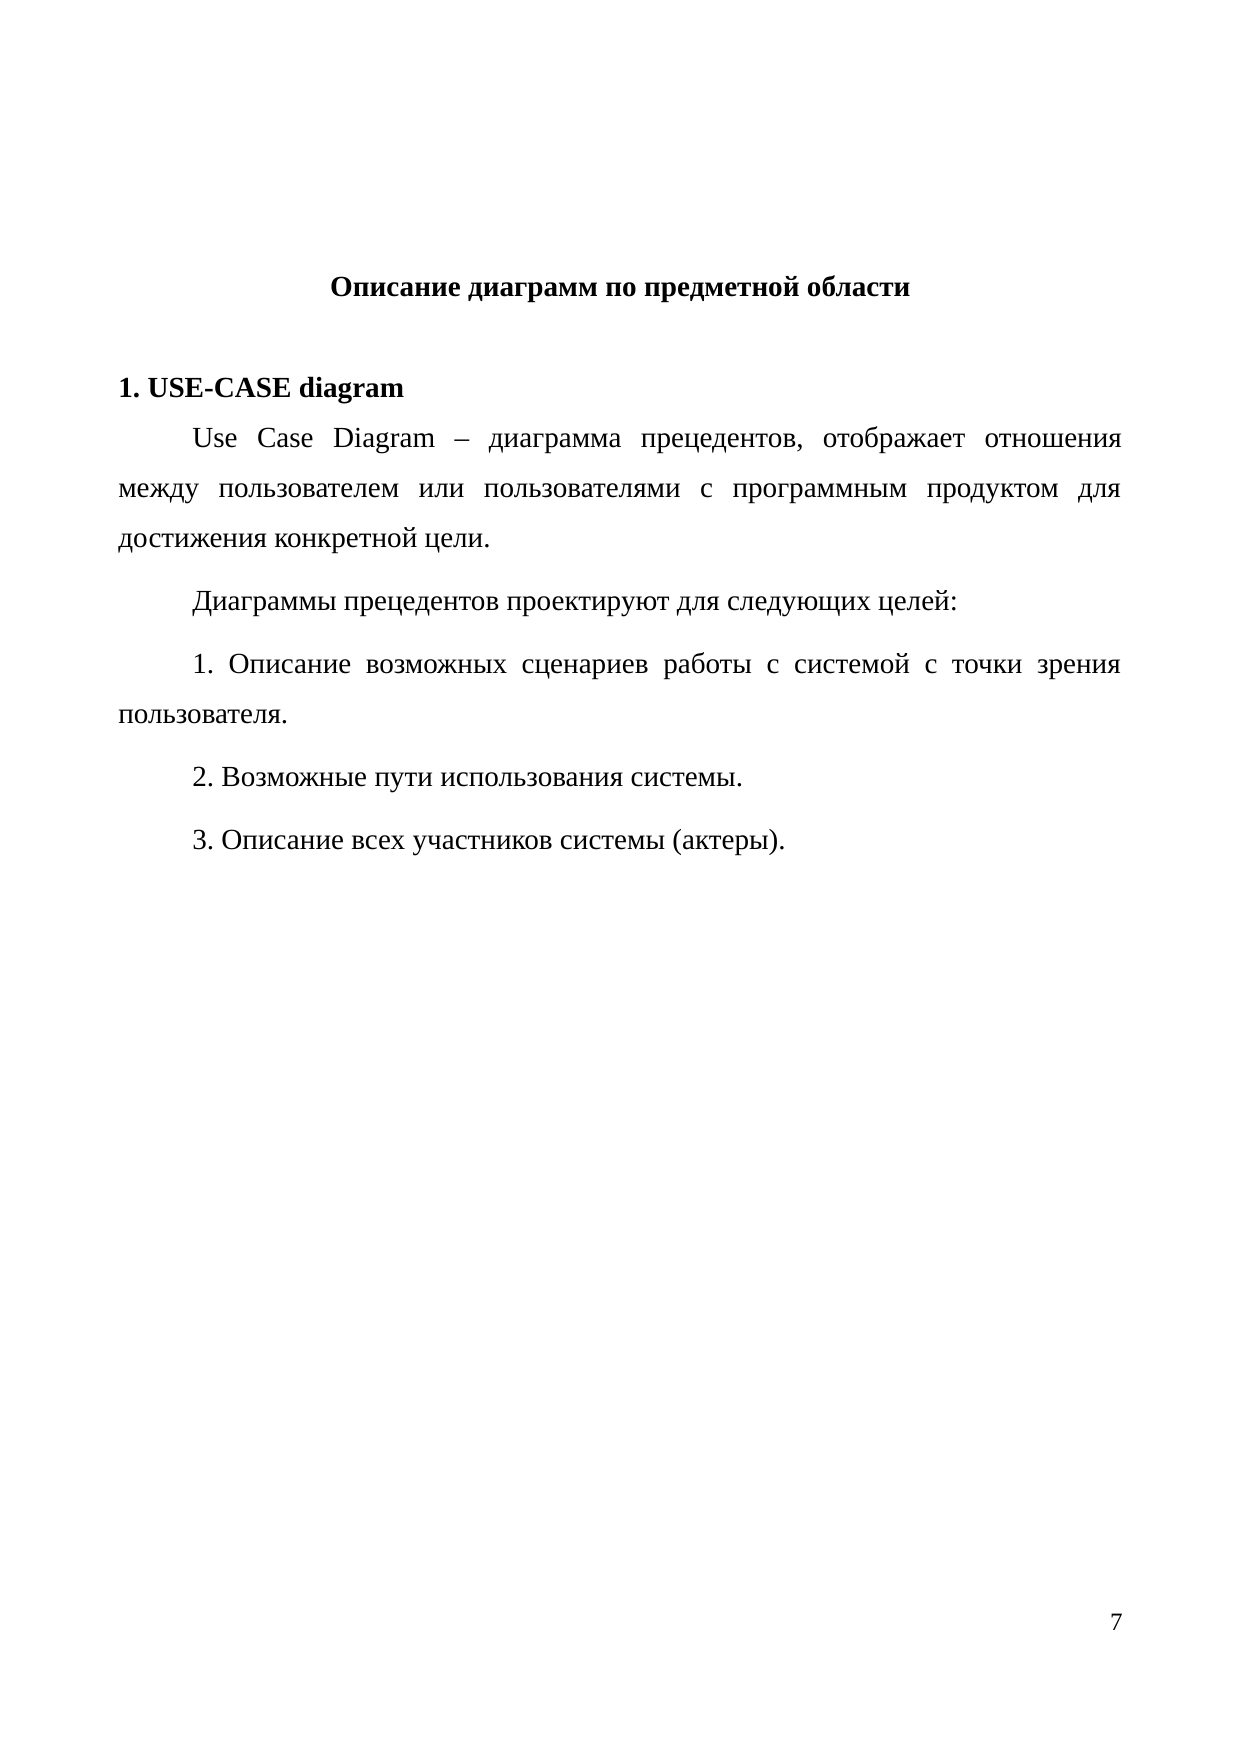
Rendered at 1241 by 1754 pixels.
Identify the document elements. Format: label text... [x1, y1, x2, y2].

text 1. Описание возможных сценариев работы с системой с точки зрения пользователя. [118, 646, 1122, 730]
text Описание диаграмм по предметной области [118, 269, 1122, 303]
text 1. USE-CASE diagram [118, 370, 1122, 403]
text 2. Возможные пути использования системы. [118, 759, 1122, 793]
text 3. Описание всех участников системы (актеры). [118, 822, 1122, 856]
text Use Case Diagram – диаграмма прецедентов, отображает отношения между пользователем или пользователями с программным продуктом для достижения конкретной цели. [118, 420, 1122, 554]
text Диаграммы прецедентов проектируют для следующих целей: [118, 583, 1122, 617]
